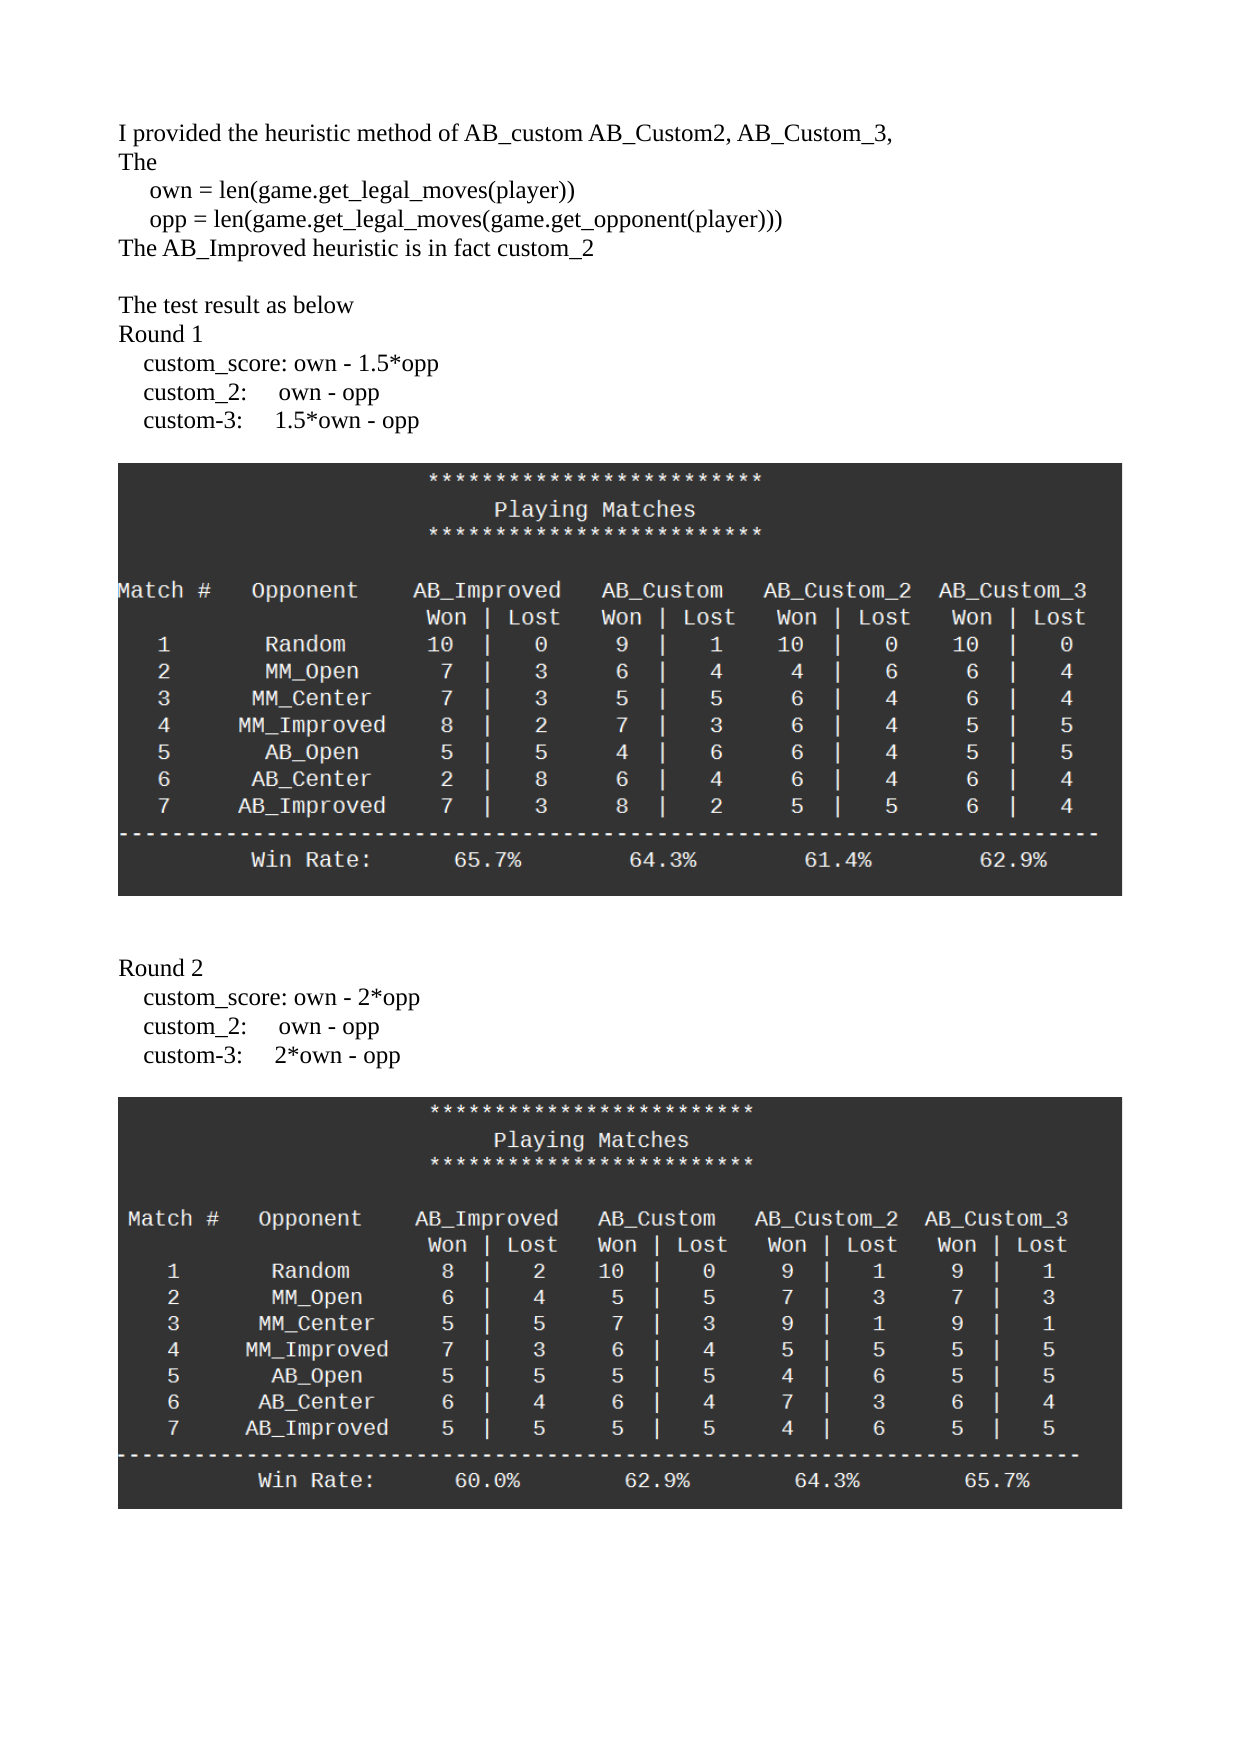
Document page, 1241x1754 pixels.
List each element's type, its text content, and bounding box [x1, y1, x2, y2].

text custom_2: own - opp [118, 1011, 1122, 1040]
text own = len(game.get_legal_moves(player)) [118, 176, 1122, 204]
text custom_2: own - opp [118, 377, 1122, 406]
text The [118, 147, 1122, 176]
text I provided the heuristic method of AB_custom AB_Custom2, AB_Custom_3, [118, 118, 1122, 147]
text The test result as below [118, 291, 1122, 319]
text Round 2 [118, 953, 1122, 982]
text custom_score: own - 2*opp [118, 982, 1122, 1011]
text opp = len(game.get_legal_moves(game.get_opponent(player))) [118, 204, 1122, 233]
text custom_score: own - 1.5*opp [118, 348, 1122, 377]
picture [118, 463, 1123, 896]
text Round 1 [118, 319, 1122, 348]
text custom-3: 1.5*own - opp [118, 406, 1122, 434]
text The AB_Improved heuristic is in fact custom_2 [118, 233, 1122, 262]
picture [118, 1097, 1123, 1509]
text custom-3: 2*own - opp [118, 1040, 1122, 1068]
